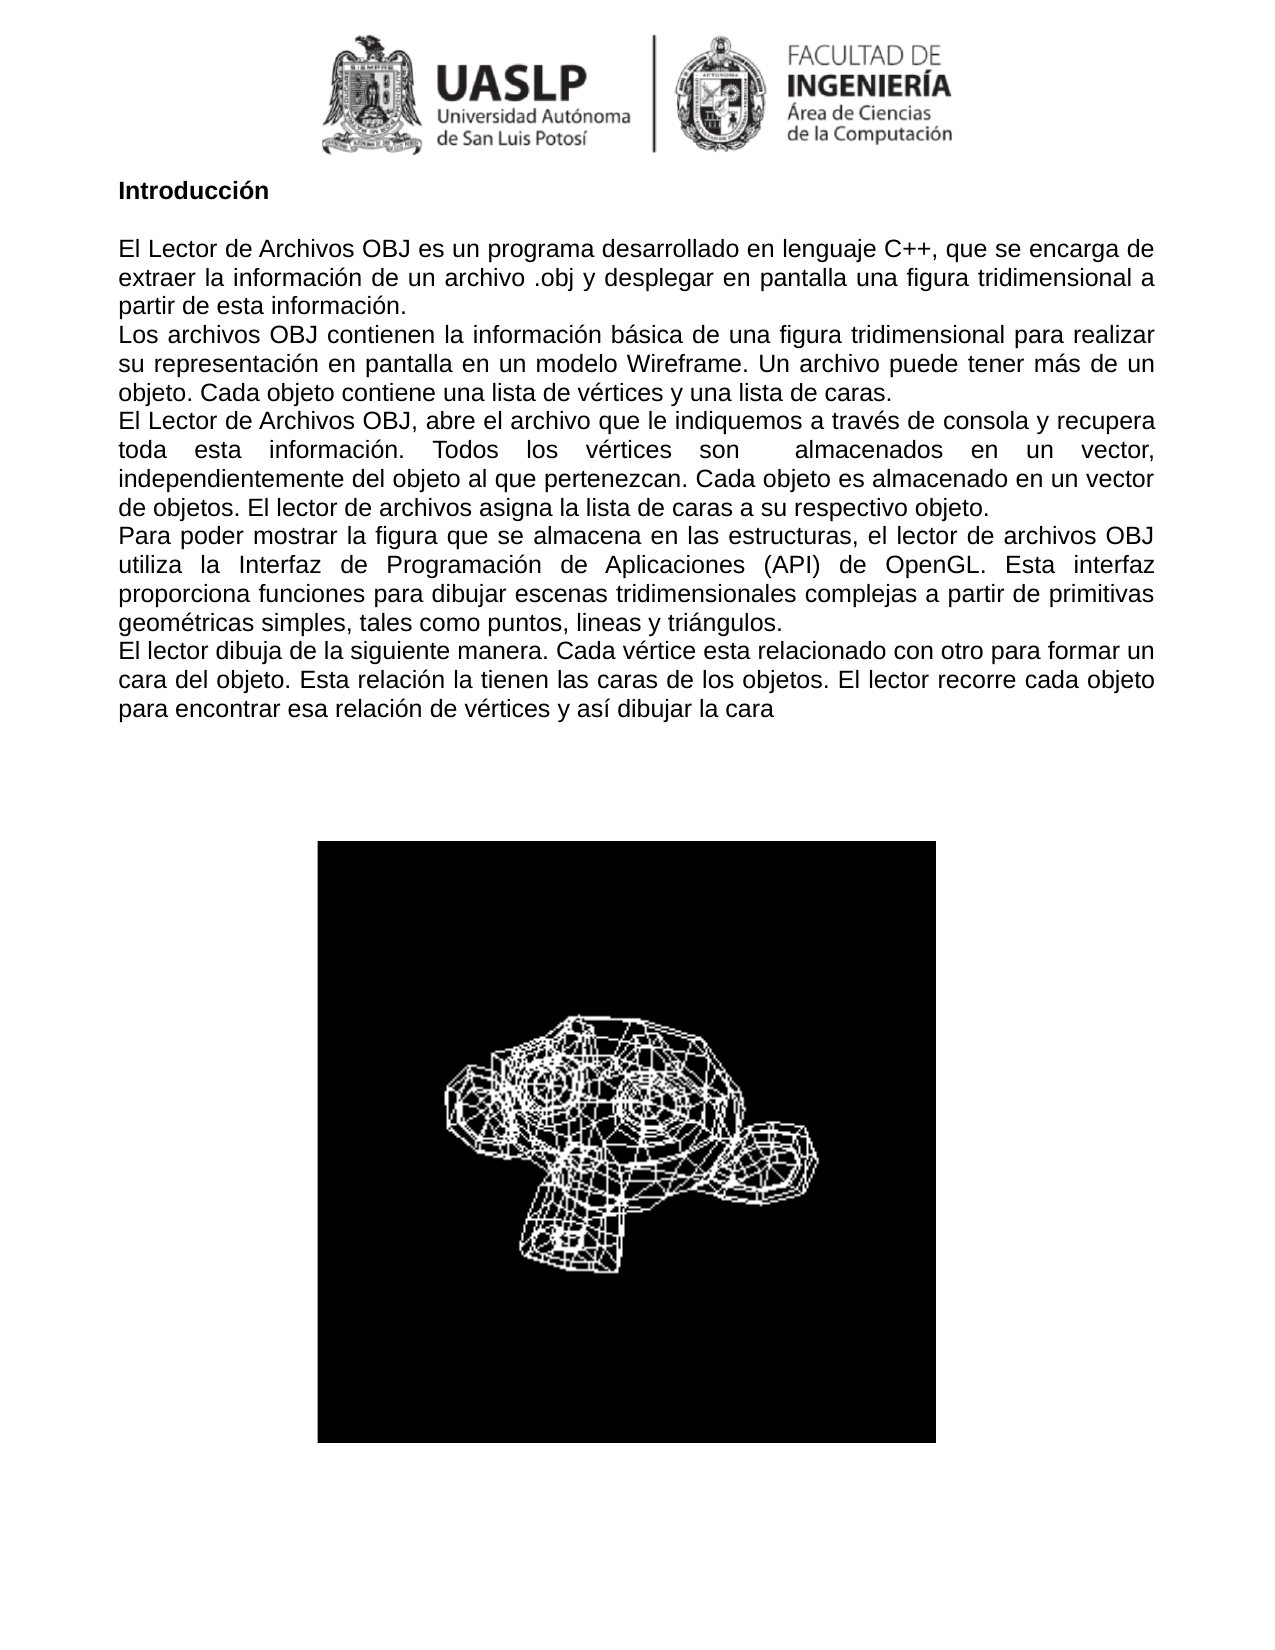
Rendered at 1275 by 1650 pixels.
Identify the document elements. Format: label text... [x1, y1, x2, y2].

text Para poder mostrar la figura que se almacena en las estructuras, el lector de archivos OBJ utiliza la Interfaz de Programación de Aplicaciones (API) de OpenGL. Esta interfaz proporciona funciones para dibujar escenas tridimensionales complejas a partir de primitivas geométricas simples, tales como puntos, lineas y triángulos. [118, 521, 1157, 636]
text Introducción [118, 176, 1157, 205]
text El Lector de Archivos OBJ, abre el archivo que le indiquemos a través de consola y recupera toda esta información. Todos los vértices son almacenados en un vector, independientemente del objeto al que pertenezcan. Cada objeto es almacenado en un vector de objetos. El lector de archivos asigna la lista de caras a su respectivo objeto. [118, 406, 1157, 521]
picture [318, 24, 957, 166]
picture [317, 841, 662, 1443]
text El lector dibuja de la siguiente manera. Cada vértice esta relacionado con otro para formar un cara del objeto. Esta relación la tienen las caras de los objetos. El lector recorre cada objeto para encontrar esa relación de vértices y así dibujar la cara [118, 636, 1157, 723]
text Los archivos OBJ contienen la información básica de una figura tridimensional para realizar su representación en pantalla en un modelo Wireframe. Un archivo puede tener más de un objeto. Cada objeto contiene una lista de vértices y una lista de caras. [118, 320, 1157, 406]
text El Lector de Archivos OBJ es un programa desarrollado en lenguaje C++, que se encarga de extraer la información de un archivo .obj y desplegar en pantalla una figura tridimensional a partir de esta información. [118, 234, 1157, 320]
